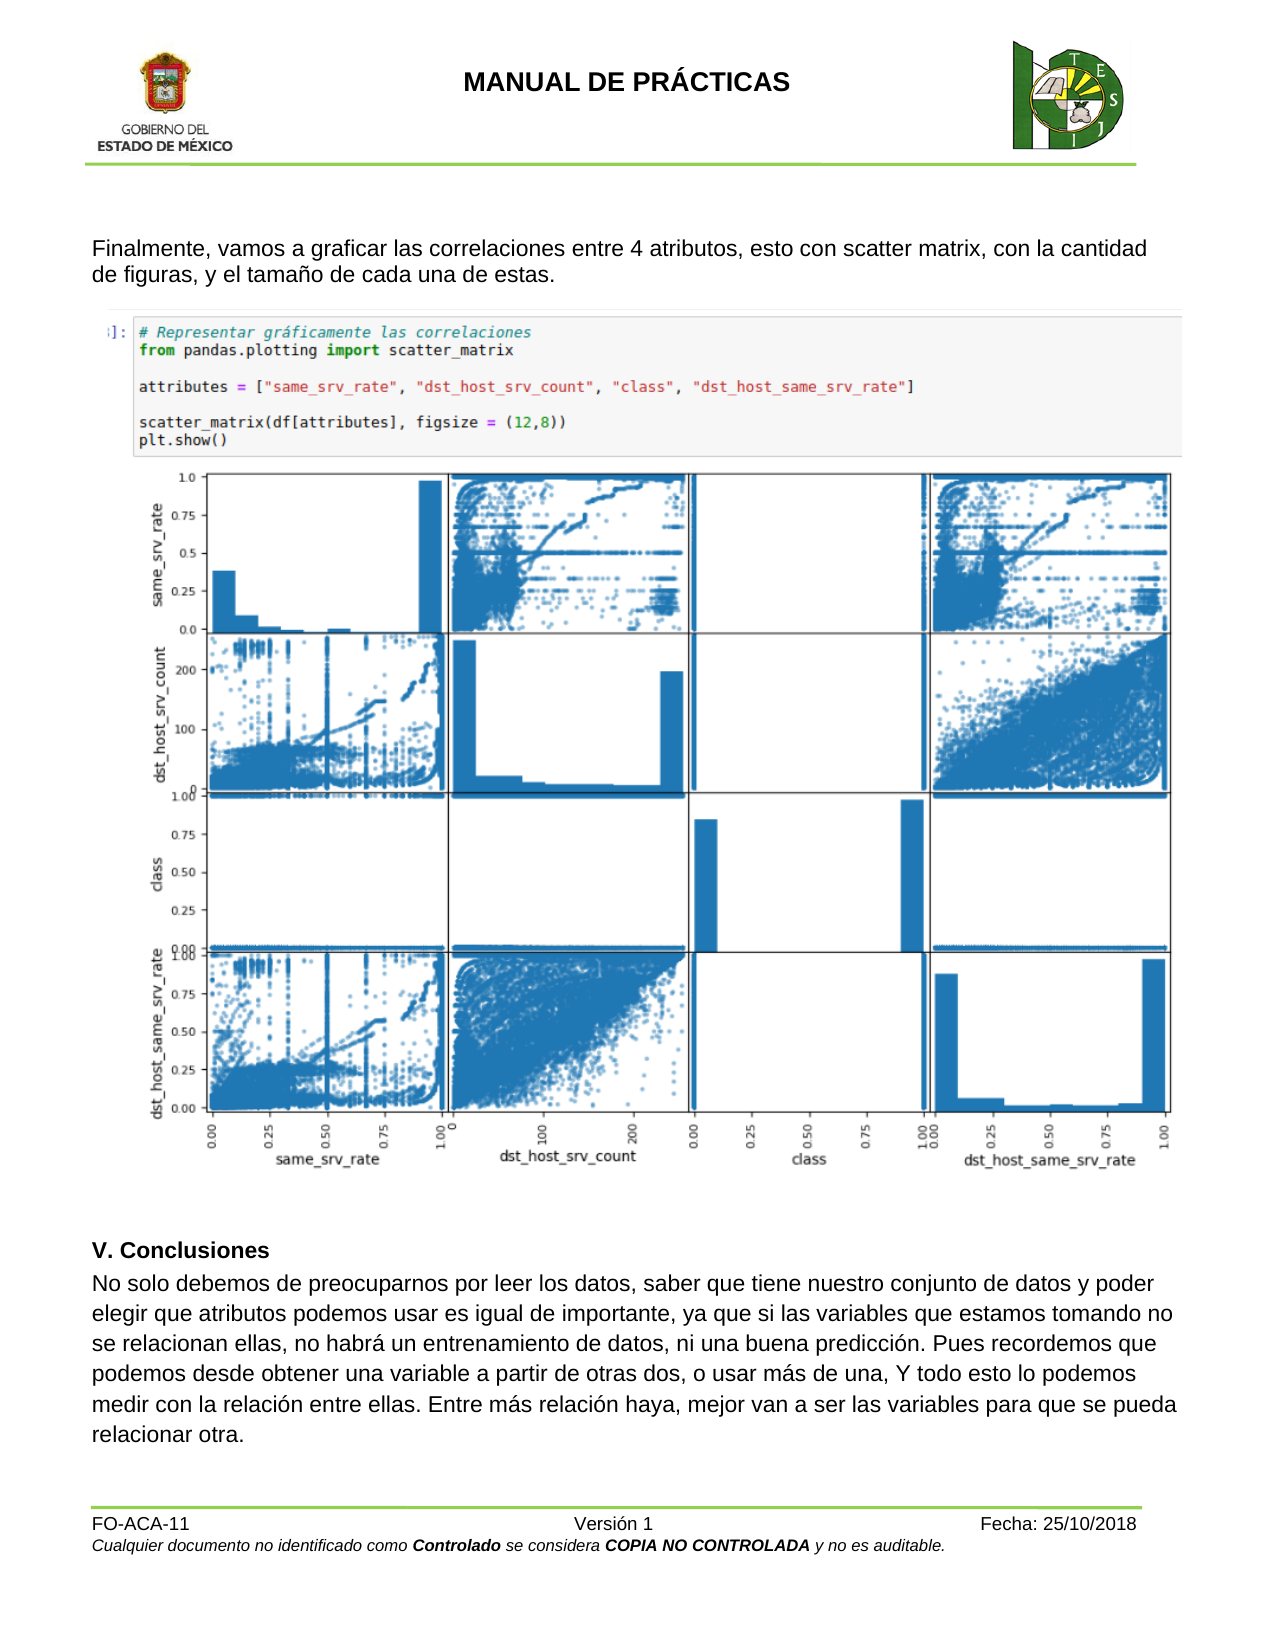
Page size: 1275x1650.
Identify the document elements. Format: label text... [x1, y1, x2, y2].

picture [1012, 40, 1130, 156]
text V. Conclusiones [92, 1237, 1177, 1264]
picture [107, 309, 1183, 1185]
text Finalmente, vamos a graficar las correlaciones entre 4 atributos, esto con scatter matrix, con la cantidad de figuras, y el tamaño de cada una de estas. [92, 235, 1177, 1211]
text No solo debemos de preocuparnos por leer los datos, saber que tiene nuestro conjunto de datos y poder elegir que atributos podemos usar es igual de importante, ya que si las variables que estamos tomando no se relacionan ellas, no habrá un entrenamiento de datos, ni una buena predicción. Pues recordemos que podemos desde obtener una variable a partir de otras dos, o usar más de una, Y todo esto lo podemos medir con la relación entre ellas. Entre más relación haya, mejor van a ser las variables para que se pueda relacionar otra. [92, 1270, 1177, 1447]
picture [89, 41, 235, 160]
